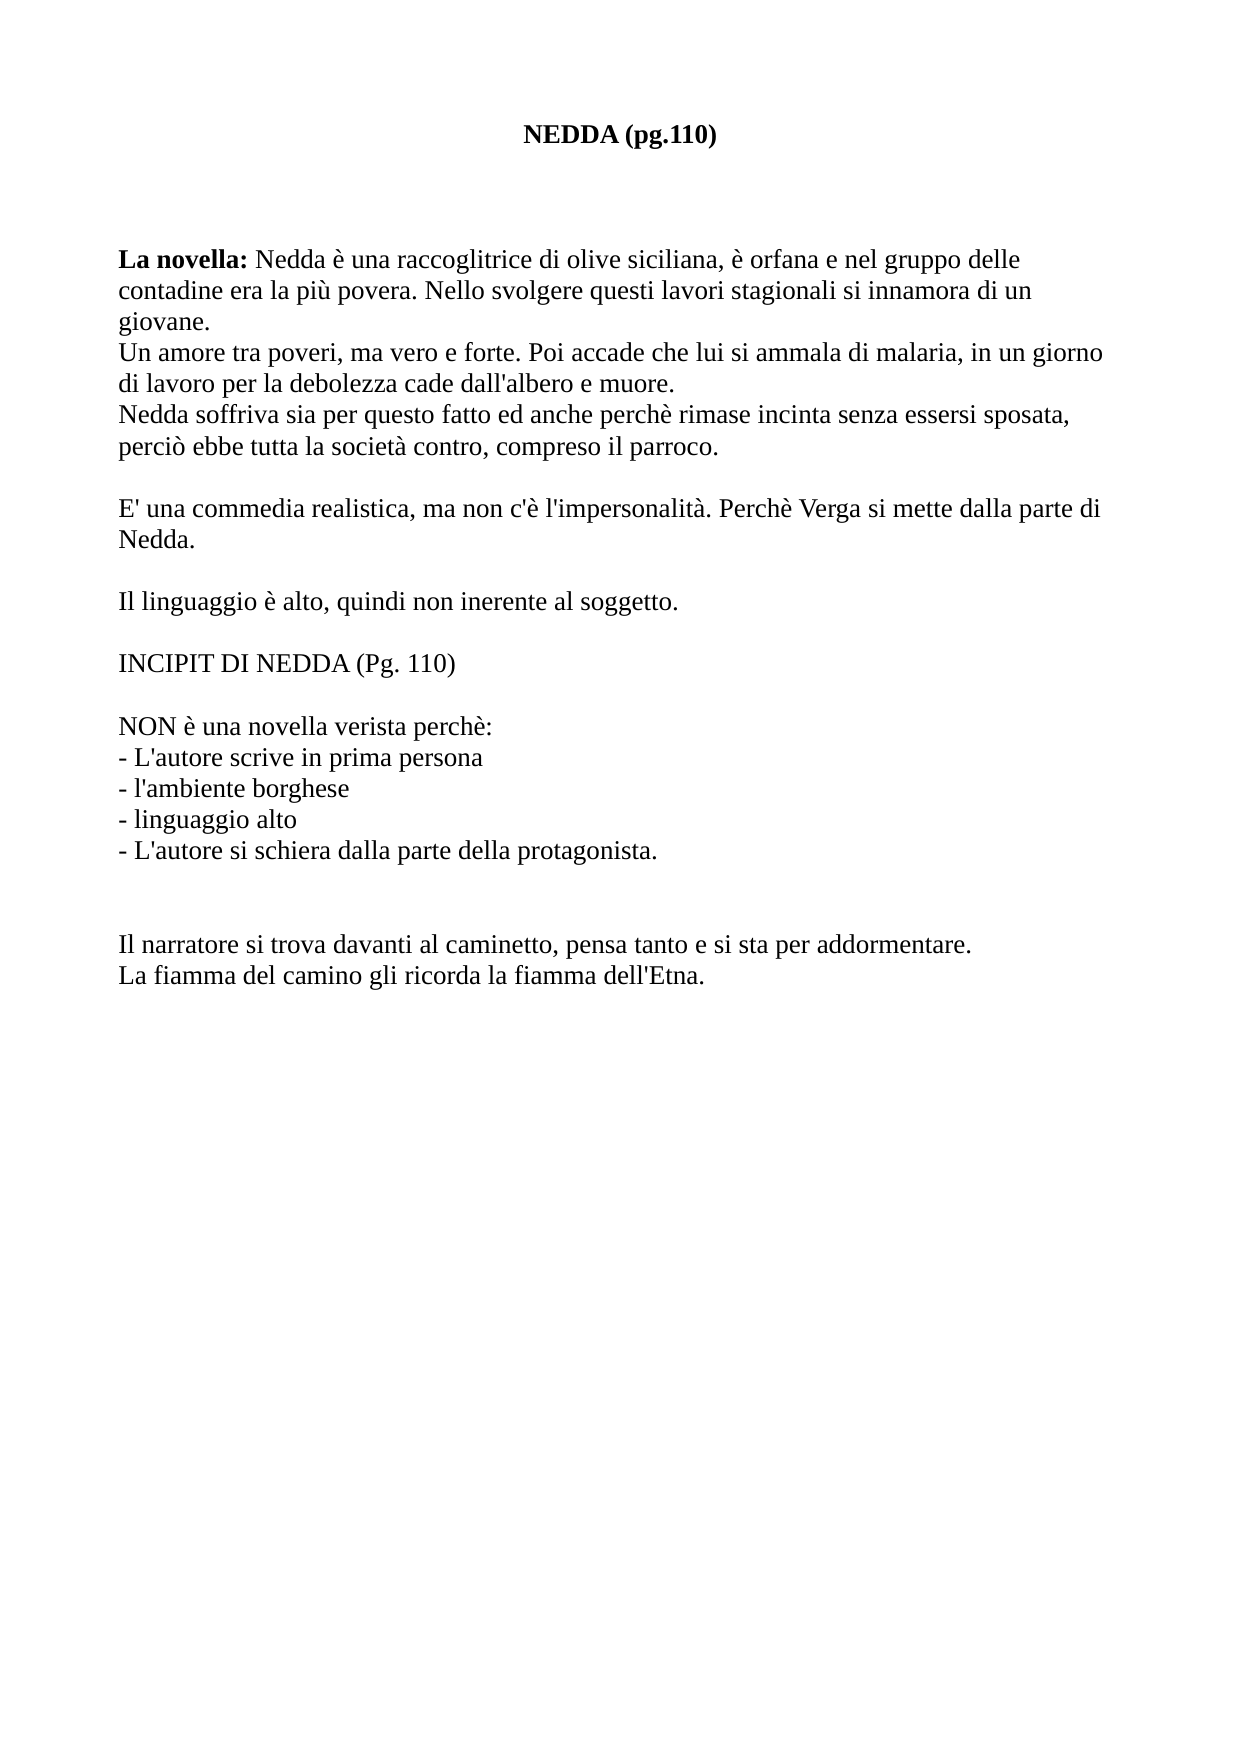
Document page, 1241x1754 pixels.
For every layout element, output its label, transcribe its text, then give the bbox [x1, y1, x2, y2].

text La fiamma del camino gli ricorda la fiamma dell'Etna. [118, 959, 1122, 990]
text INCIPIT DI NEDDA (Pg. 110) [118, 648, 1122, 679]
text Il narratore si trova davanti al caminetto, pensa tanto e si sta per addormentare. [118, 928, 1122, 959]
text Nedda soffriva sia per questo fatto ed anche perchè rimase incinta senza essersi sposata, perciò ebbe tutta la società contro, compreso il parroco. [118, 398, 1122, 461]
text - L'autore si schiera dalla parte della protagonista. [118, 834, 1122, 866]
text - L'autore scrive in prima persona [118, 741, 1122, 772]
text NON è una novella verista perchè: [118, 710, 1122, 741]
text Un amore tra poveri, ma vero e forte. Poi accade che lui si ammala di malaria, in un giorno di lavoro per la debolezza cade dall'albero e muore. [118, 336, 1122, 398]
text Il linguaggio è alto, quindi non inerente al soggetto. [118, 585, 1122, 616]
text E' una commedia realistica, ma non c'è l'impersonalità. Perchè Verga si mette dalla parte di Nedda. [118, 492, 1122, 554]
text NEDDA (pg.110) [118, 118, 1122, 149]
text La novella: Nedda è una raccoglitrice di olive siciliana, è orfana e nel gruppo delle contadine era la più povera. Nello svolgere questi lavori stagionali si innamora di un giovane. [118, 243, 1122, 336]
text - l'ambiente borghese [118, 772, 1122, 803]
text - linguaggio alto [118, 803, 1122, 834]
